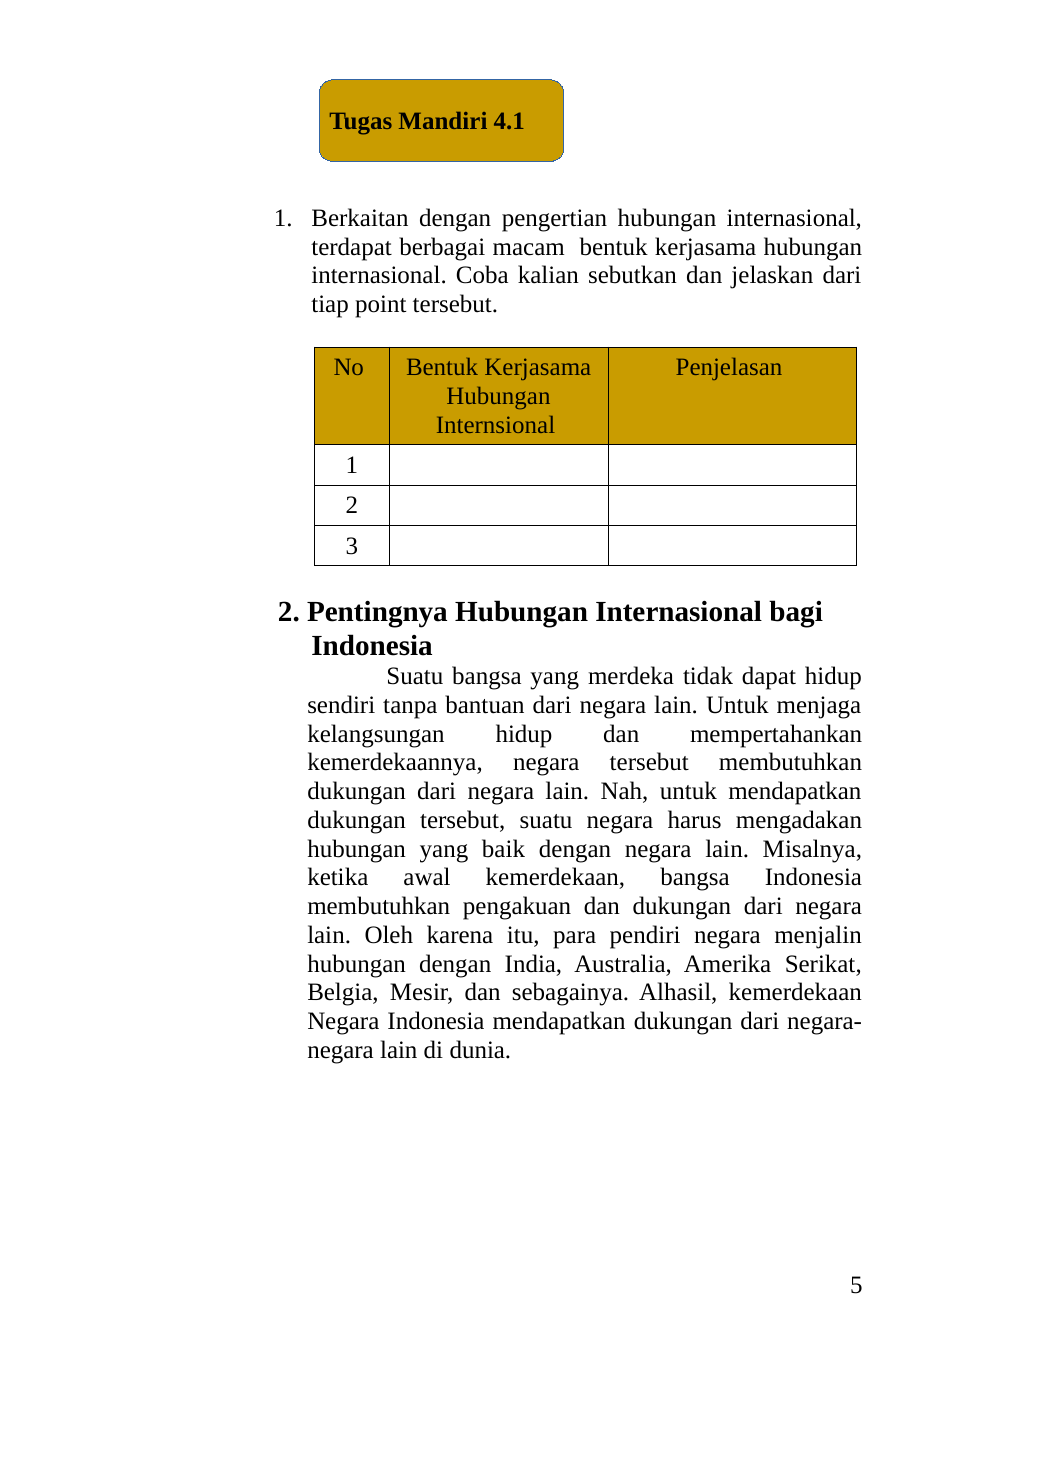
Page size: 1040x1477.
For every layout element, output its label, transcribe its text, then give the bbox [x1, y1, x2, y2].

table_cell [609, 486, 856, 525]
table_cell [609, 526, 856, 565]
table_header Penjelasan [609, 348, 856, 444]
table_header No [315, 348, 389, 444]
table_cell 2 [315, 486, 389, 525]
text Suatu bangsa yang merdeka tidak dapat hidup sendiri tanpa bantuan dari negara lain. Untuk menjaga kelangsungan hidup dan mempertahankan kemerdekaannya, negara tersebut membutuhkan dukungan dari negara lain. Nah, untuk mendapatkan dukungan tersebut, suatu negara harus mengadakan hubungan yang baik dengan negara lain. Misalnya, ketika awal kemerdekaan, bangsa Indonesia membutuhkan pengakuan dan dukungan dari negara lain. Oleh karena itu, para pendiri negara menjalin hubungan dengan India, Australia, Amerika Serikat, Belgia, Mesir, dan sebagainya. Alhasil, kemerdekaan Negara Indonesia mendapatkan dukungan dari negara-negara lain di dunia. [307, 661, 862, 1064]
table_cell 1 [315, 445, 389, 485]
table_cell [390, 486, 608, 525]
table_cell 3 [315, 526, 389, 565]
table_cell [390, 445, 608, 485]
table_header Bentuk Kerjasama Hubungan Internsional [390, 348, 608, 444]
list Berkaitan dengan pengertian hubungan internasional, terdapat berbagai macam bentuk kerjasama hubungan internasional. Coba kalian sebutkan dan jelaskan dari tiap point tersebut. [274, 203, 862, 318]
table_cell [609, 445, 856, 485]
text 2. Pentingnya Hubungan Internasional bagi Indonesia [278, 594, 862, 661]
table_cell [390, 526, 608, 565]
